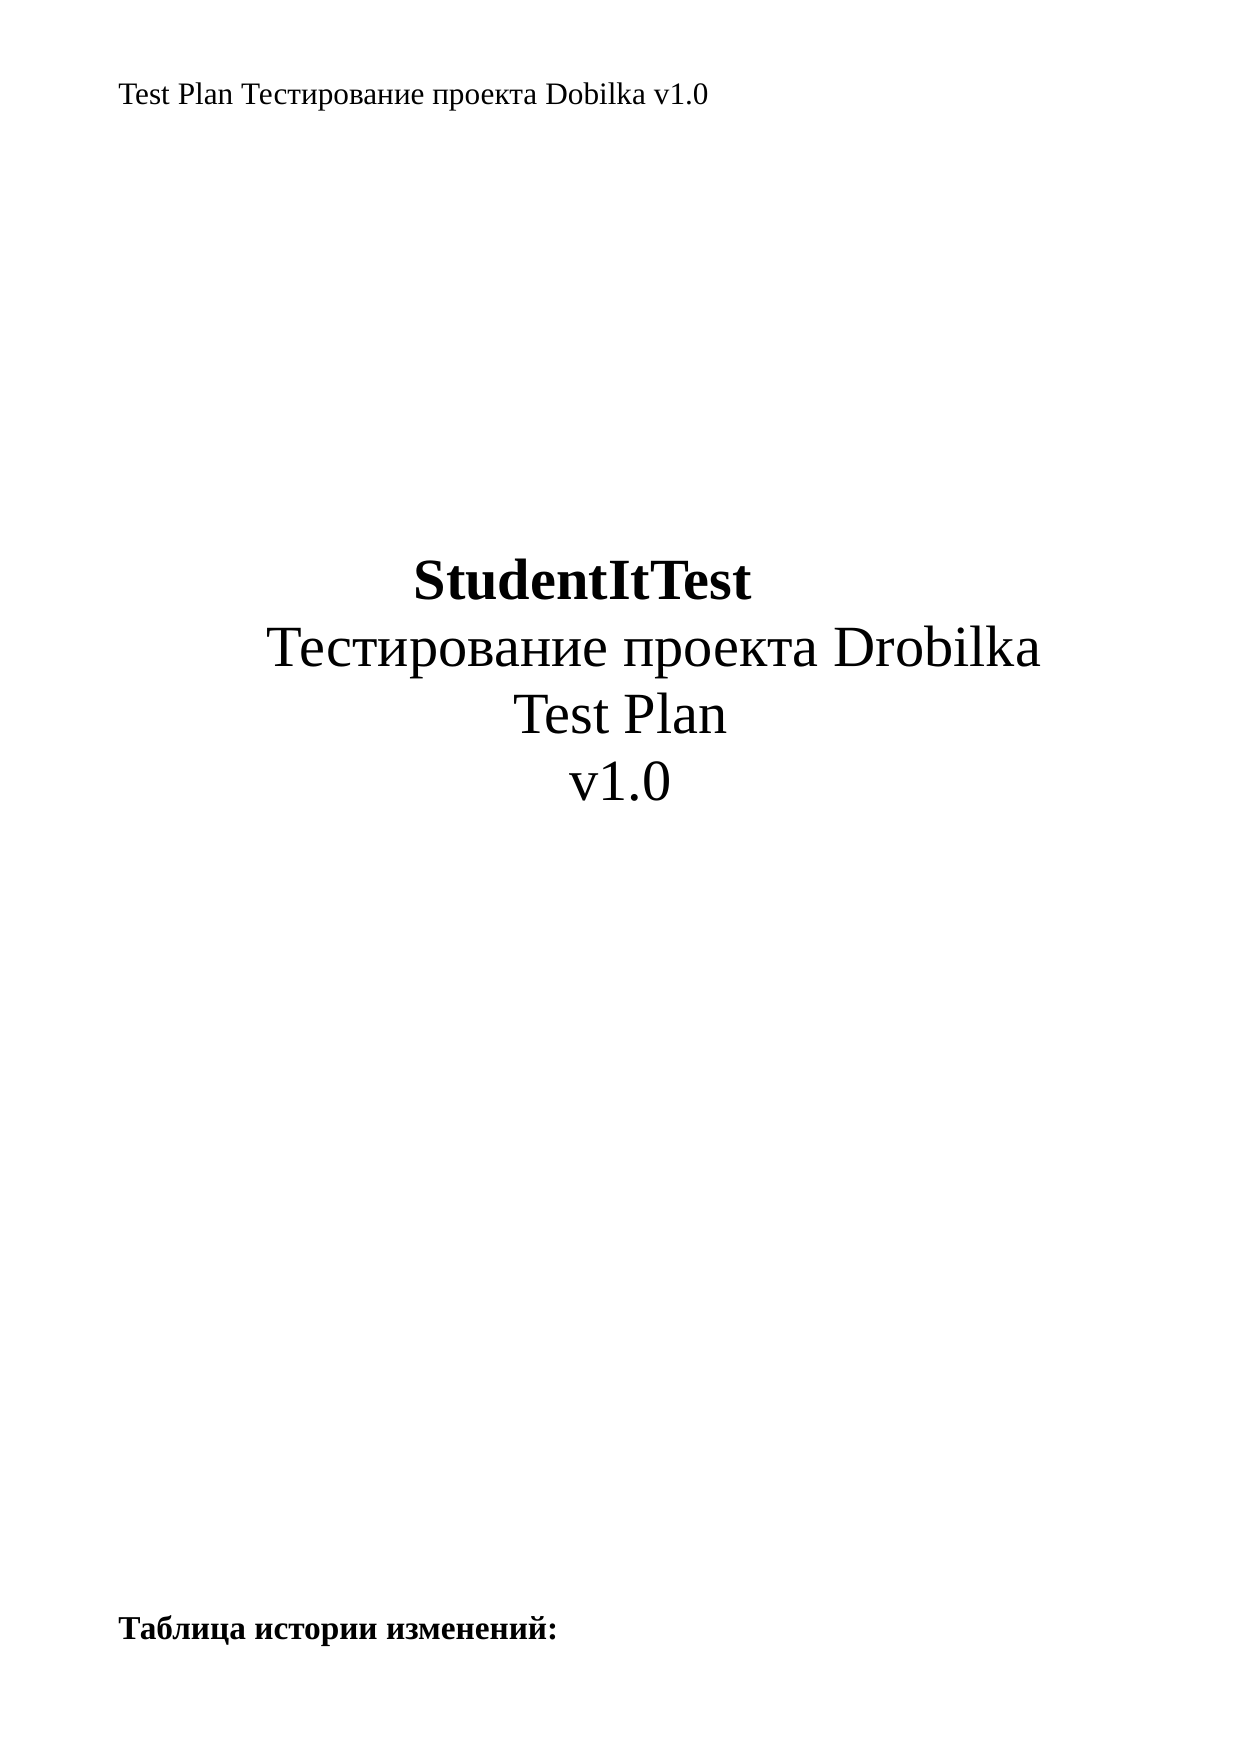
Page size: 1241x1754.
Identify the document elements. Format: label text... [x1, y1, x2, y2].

text v1.0 [118, 746, 1122, 813]
text Таблица истории изменений: [118, 1608, 1122, 1647]
text StudentItTest [118, 545, 1122, 612]
text Тестирование проекта Drobilka [118, 612, 1122, 679]
text Test Plan [118, 679, 1122, 746]
